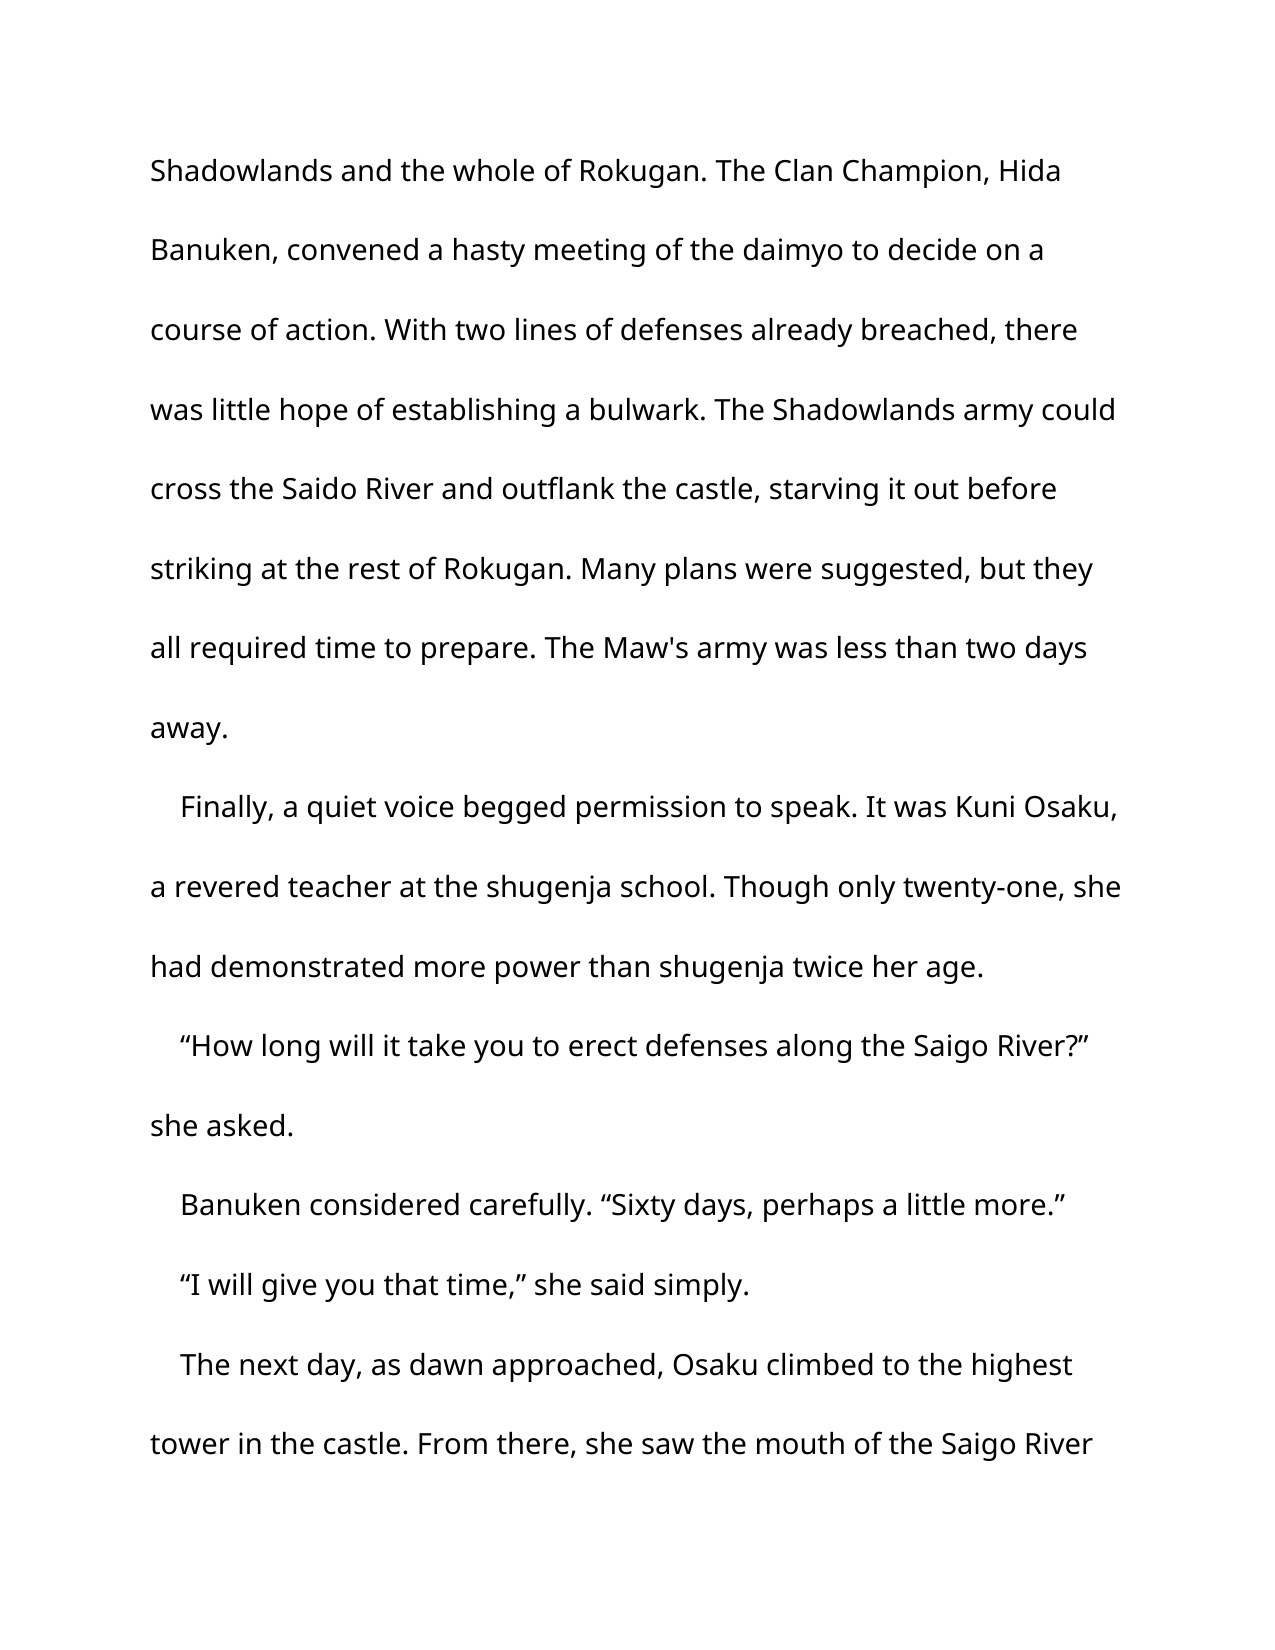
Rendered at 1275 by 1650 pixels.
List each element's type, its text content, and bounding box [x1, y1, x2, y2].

text Banuken considered carefully. “Sixty days, perhaps a little more.” [150, 1184, 1125, 1224]
text “How long will it take you to erect defenses along the Saigo River?” she asked. [150, 1025, 1125, 1145]
text Finally, a quiet voice begged permission to speak. It was Kuni Osaku, a revered teacher at the shugenja school. Though only twenty-one, she had demonstrated more power than shugenja twice her age. [150, 787, 1125, 986]
text “I will give you that time,” she said simply. [150, 1264, 1125, 1304]
text The next day, as dawn approached, Osaku climbed to the highest tower in the castle. From there, she saw the mouth of the Saigo River [150, 1344, 1125, 1463]
text Shadowlands and the whole of Rokugan. The Clan Champion, Hida Banuken, convened a hasty meeting of the daimyo to decide on a course of action. With two lines of defenses already breached, there was little hope of establishing a bulwark. The Shadowlands army could cross the Saido River and outflank the castle, starving it out before striking at the rest of Rokugan. Many plans were suggested, but they all required time to prepare. The Maw's army was less than two days away. [150, 150, 1125, 747]
